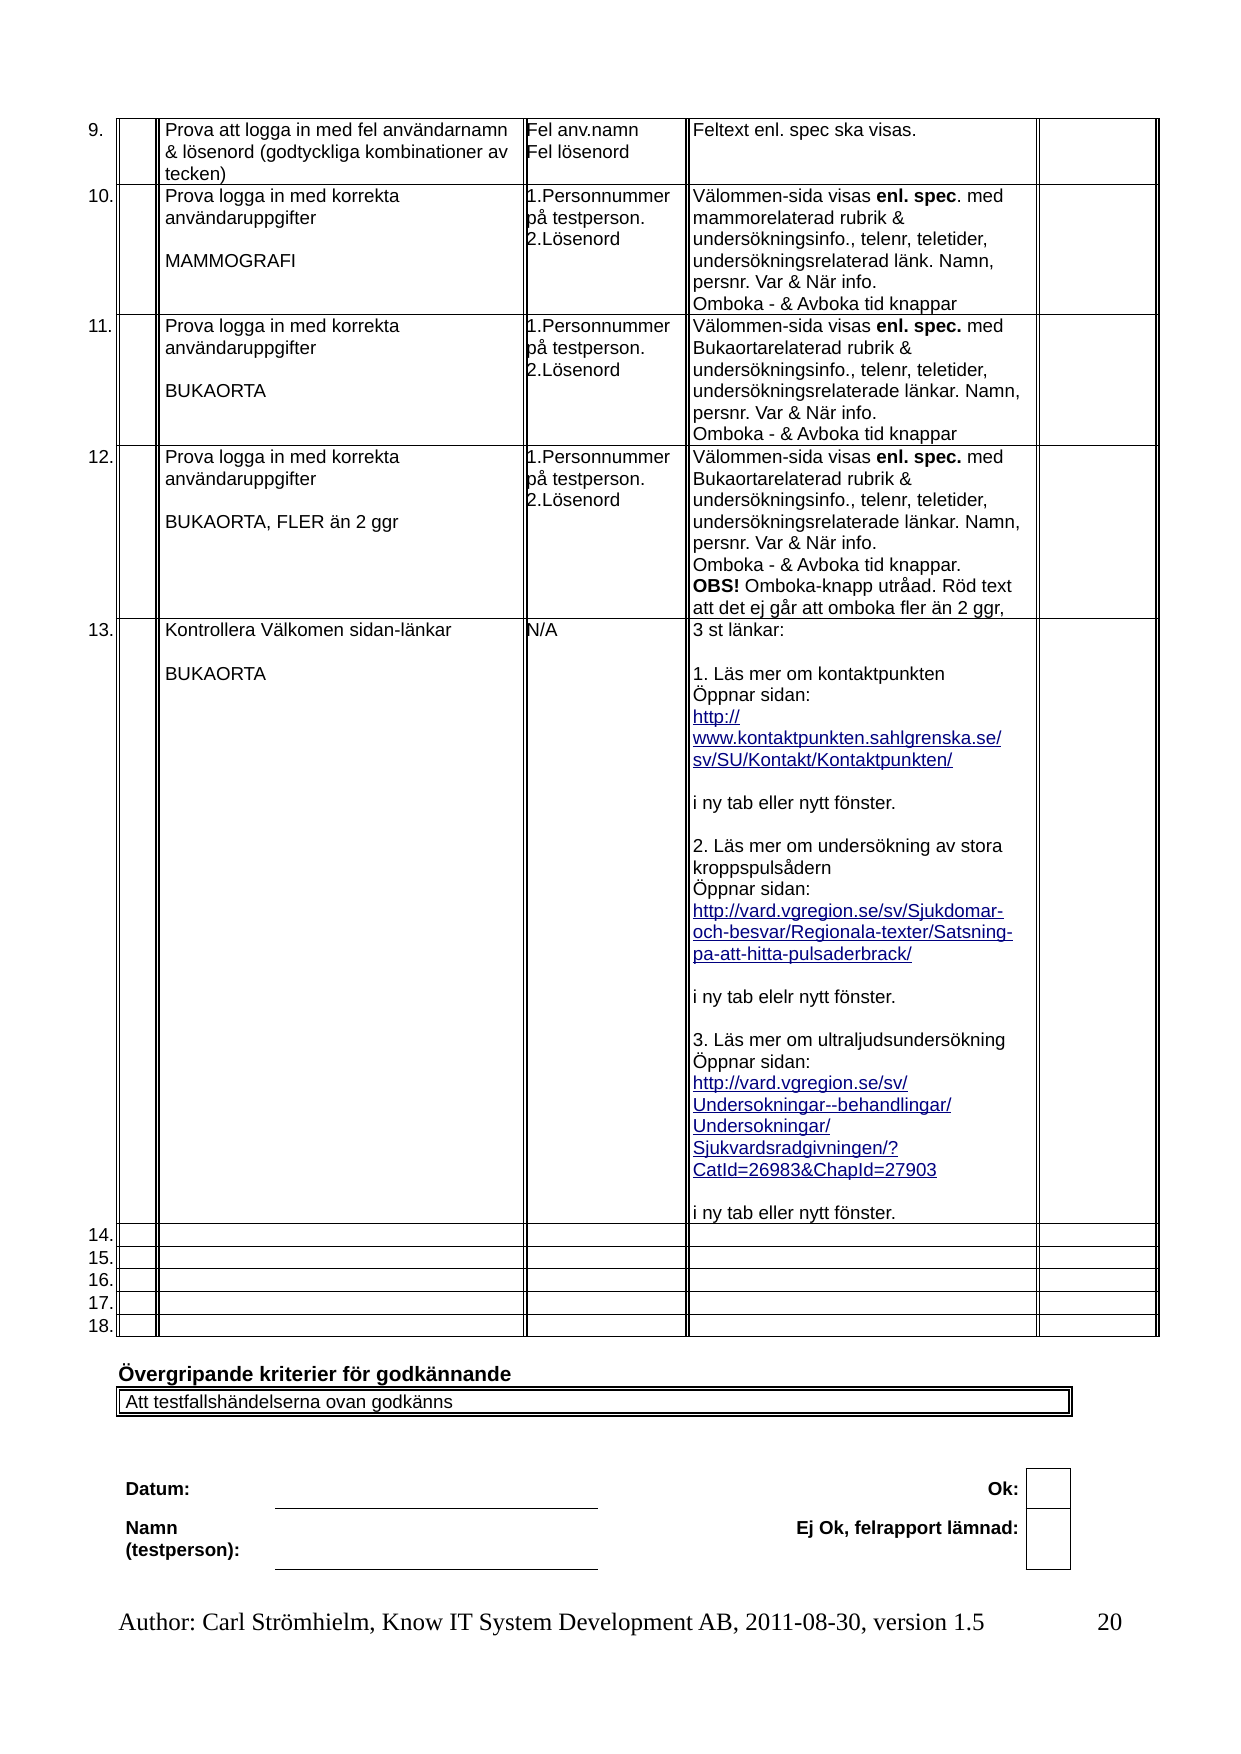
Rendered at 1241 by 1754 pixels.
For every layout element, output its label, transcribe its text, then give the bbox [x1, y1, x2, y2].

table_cell Fel anv.namn Fel lösenord [528, 119, 685, 184]
table_cell [120, 315, 155, 445]
subtitle Övergripande kriterier för godkännande [118, 1362, 1122, 1386]
table_cell [1040, 119, 1155, 184]
table_cell Prova att logga in med fel användarnamn & lösenord (godtyckliga kombinationer av tecken) [160, 119, 523, 184]
table_cell [690, 1269, 1036, 1291]
table_cell [1027, 1509, 1070, 1568]
table_cell [690, 1292, 1036, 1313]
table_cell Välommen-sida visas enl. spec. med Bukaortarelaterad rubrik & undersökningsinfo., telenr, teletider, undersökningsrelaterade länkar. Namn, persnr. Var & När info. Omboka - & Avboka tid knappar. OBS! Omboka-knapp utråad. Röd text att det ej går att omboka fler än 2 ggr, [690, 446, 1036, 618]
table_cell [275, 1509, 598, 1568]
table_cell 1.Personnummer på testperson. 2.Lösenord [528, 185, 685, 314]
table_cell [160, 1269, 523, 1291]
table_cell [120, 185, 155, 314]
table_cell [528, 1269, 685, 1291]
table_cell Prova logga in med korrekta användaruppgifter BUKAORTA, FLER än 2 ggr [160, 446, 523, 618]
table_cell Prova logga in med korrekta användaruppgifter MAMMOGRAFI [160, 185, 523, 314]
table_cell [120, 1224, 155, 1246]
table_header Att testfallshändelserna ovan godkänns [120, 1391, 1068, 1412]
table_cell Välommen-sida visas enl. spec. med Bukaortarelaterad rubrik & undersökningsinfo., telenr, teletider, undersökningsrelaterade länkar. Namn, persnr. Var & När info. Omboka - & Avboka tid knappar [690, 315, 1036, 445]
table_cell [120, 1247, 155, 1268]
table_cell [1040, 1315, 1155, 1336]
table_cell Ej Ok, felrapport lämnad: [598, 1508, 1026, 1568]
table_cell [120, 119, 155, 184]
table_cell [528, 1224, 685, 1246]
table_cell [690, 1224, 1036, 1246]
table_cell Prova logga in med korrekta användaruppgifter BUKAORTA [160, 315, 523, 445]
table_cell [1040, 1224, 1155, 1246]
table_cell Feltext enl. spec ska visas. [690, 119, 1036, 184]
table_cell [1040, 619, 1155, 1223]
table_cell 1.Personnummer på testperson. 2.Lösenord [528, 315, 685, 445]
table_cell Namn (testperson): [118, 1508, 275, 1568]
table_header [275, 1468, 598, 1508]
table_cell [120, 619, 155, 1223]
table_cell [690, 1247, 1036, 1268]
table_cell [1040, 1269, 1155, 1291]
table_cell [160, 1224, 523, 1246]
table_cell [160, 1315, 523, 1336]
table_cell [1040, 185, 1155, 314]
table_cell 1.Personnummer på testperson. 2.Lösenord [528, 446, 685, 618]
table_cell [528, 1247, 685, 1268]
table_cell [160, 1247, 523, 1268]
table_header Datum: [118, 1468, 275, 1508]
table_cell Välommen-sida visas enl. spec. med mammorelaterad rubrik & undersökningsinfo., telenr, teletider, undersökningsrelaterad länk. Namn, persnr. Var & När info. Omboka - & Avboka tid knappar [690, 185, 1036, 314]
table_cell [160, 1292, 523, 1313]
table_cell [528, 1315, 685, 1336]
table_cell [1040, 315, 1155, 445]
table_cell [120, 1315, 155, 1336]
table_cell 3 st länkar: 1. Läs mer om kontaktpunkten Öppnar sidan: http://www.kontaktpunkten.sahlgrenska.se/sv/SU/Kontakt/Kontaktpunkten/ i ny tab eller nytt fönster. 2. Läs mer om undersökning av stora kroppspulsådern Öppnar sidan: http://vard.vgregion.se/sv/Sjukdomar-och-besvar/Regionala-texter/Satsning-pa-att-hitta-pulsaderbrack/ i ny tab elelr nytt fönster. 3. Läs mer om ultraljudsundersökning Öppnar sidan: http://vard.vgregion.se/sv/Undersokningar--behandlingar/Undersokningar/Sjukvardsradgivningen/?CatId=26983&ChapId=27903 i ny tab eller nytt fönster. [690, 619, 1036, 1223]
table_cell [1040, 1292, 1155, 1313]
table_cell [120, 446, 155, 618]
table_header Ok: [598, 1468, 1026, 1508]
table_cell [1040, 446, 1155, 618]
table_header [1027, 1469, 1070, 1508]
table_cell N/A [528, 619, 685, 1223]
table_cell Kontrollera Välkomen sidan-länkar BUKAORTA [160, 619, 523, 1223]
table_cell [1040, 1247, 1155, 1268]
table_cell [690, 1315, 1036, 1336]
table_cell [120, 1269, 155, 1291]
table_cell [120, 1292, 155, 1313]
table_cell [528, 1292, 685, 1313]
